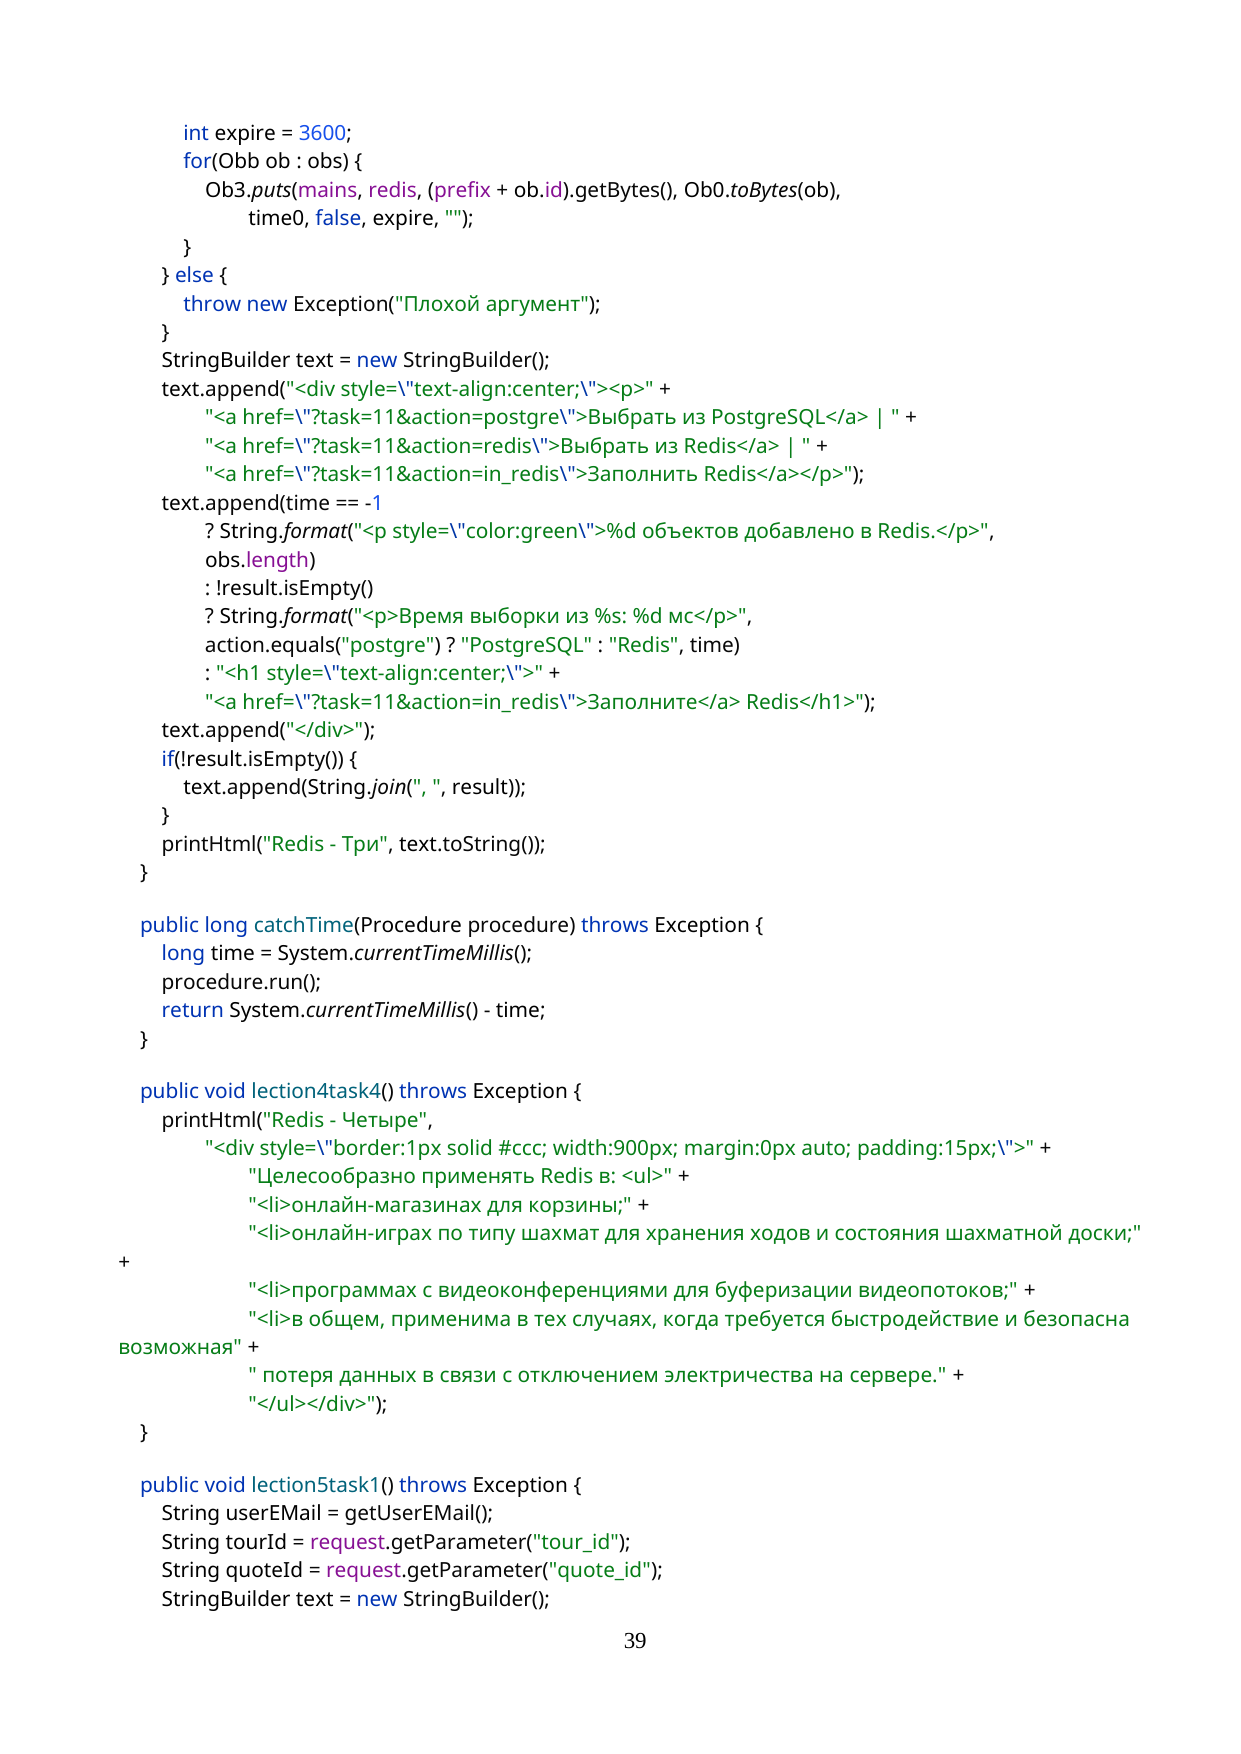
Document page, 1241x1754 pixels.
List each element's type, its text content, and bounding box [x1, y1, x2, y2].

text int expire = 3600; for(Obb ob : obs) { Ob3.puts(mains, redis, (prefix + ob.id).getBytes(), Ob0.toBytes(ob), time0, false, expire, ""); } } else { throw new Exception("Плохой аргумент"); } StringBuilder text = new StringBuilder(); text.append("<div style=\"text-align:center;\"><p>" + "<a href=\"?task=11&action=postgre\">Выбрать из PostgreSQL</a> | " + "<a href=\"?task=11&action=redis\">Выбрать из Redis</a> | " + "<a href=\"?task=11&action=in_redis\">Заполнить Redis</a></p>"); text.append(time == -1 ? String.format("<p style=\"color:green\">%d объектов добавлено в Redis.</p>", obs.length) : !result.isEmpty() ? String.format("<p>Время выборки из %s: %d мс</p>", action.equals("postgre") ? "PostgreSQL" : "Redis", time) : "<h1 style=\"text-align:center;\">" + "<a href=\"?task=11&action=in_redis\">Заполните</a> Redis</h1>"); text.append("</div>"); if(!result.isEmpty()) { text.append(String.join(", ", result)); } printHtml("Redis - Три", text.toString()); } public long catchTime(Procedure procedure) throws Exception { long time = System.currentTimeMillis(); procedure.run(); return System.currentTimeMillis() - time; } public void lection4task4() throws Exception { printHtml("Redis - Четыре", "<div style=\"border:1px solid #ccc; width:900px; margin:0px auto; padding:15px;\">" + "Целесообразно применять Redis в: <ul>" + "<li>онлайн-магазинах для корзины;" + "<li>онлайн-играх по типу шахмат для хранения ходов и состояния шахматной доски;" + "<li>программах с видеоконференциями для буферизации видеопотоков;" + "<li>в общем, применима в тех случаях, когда требуется быстродействие и безопасна возможная" + " потеря данных в связи с отключением электричества на сервере." + "</ul></div>"); } public void lection5task1() throws Exception { String userEMail = getUserEMail(); String tourId = request.getParameter("tour_id"); String quoteId = request.getParameter("quote_id"); StringBuilder text = new StringBuilder(); [118, 118, 1152, 1612]
